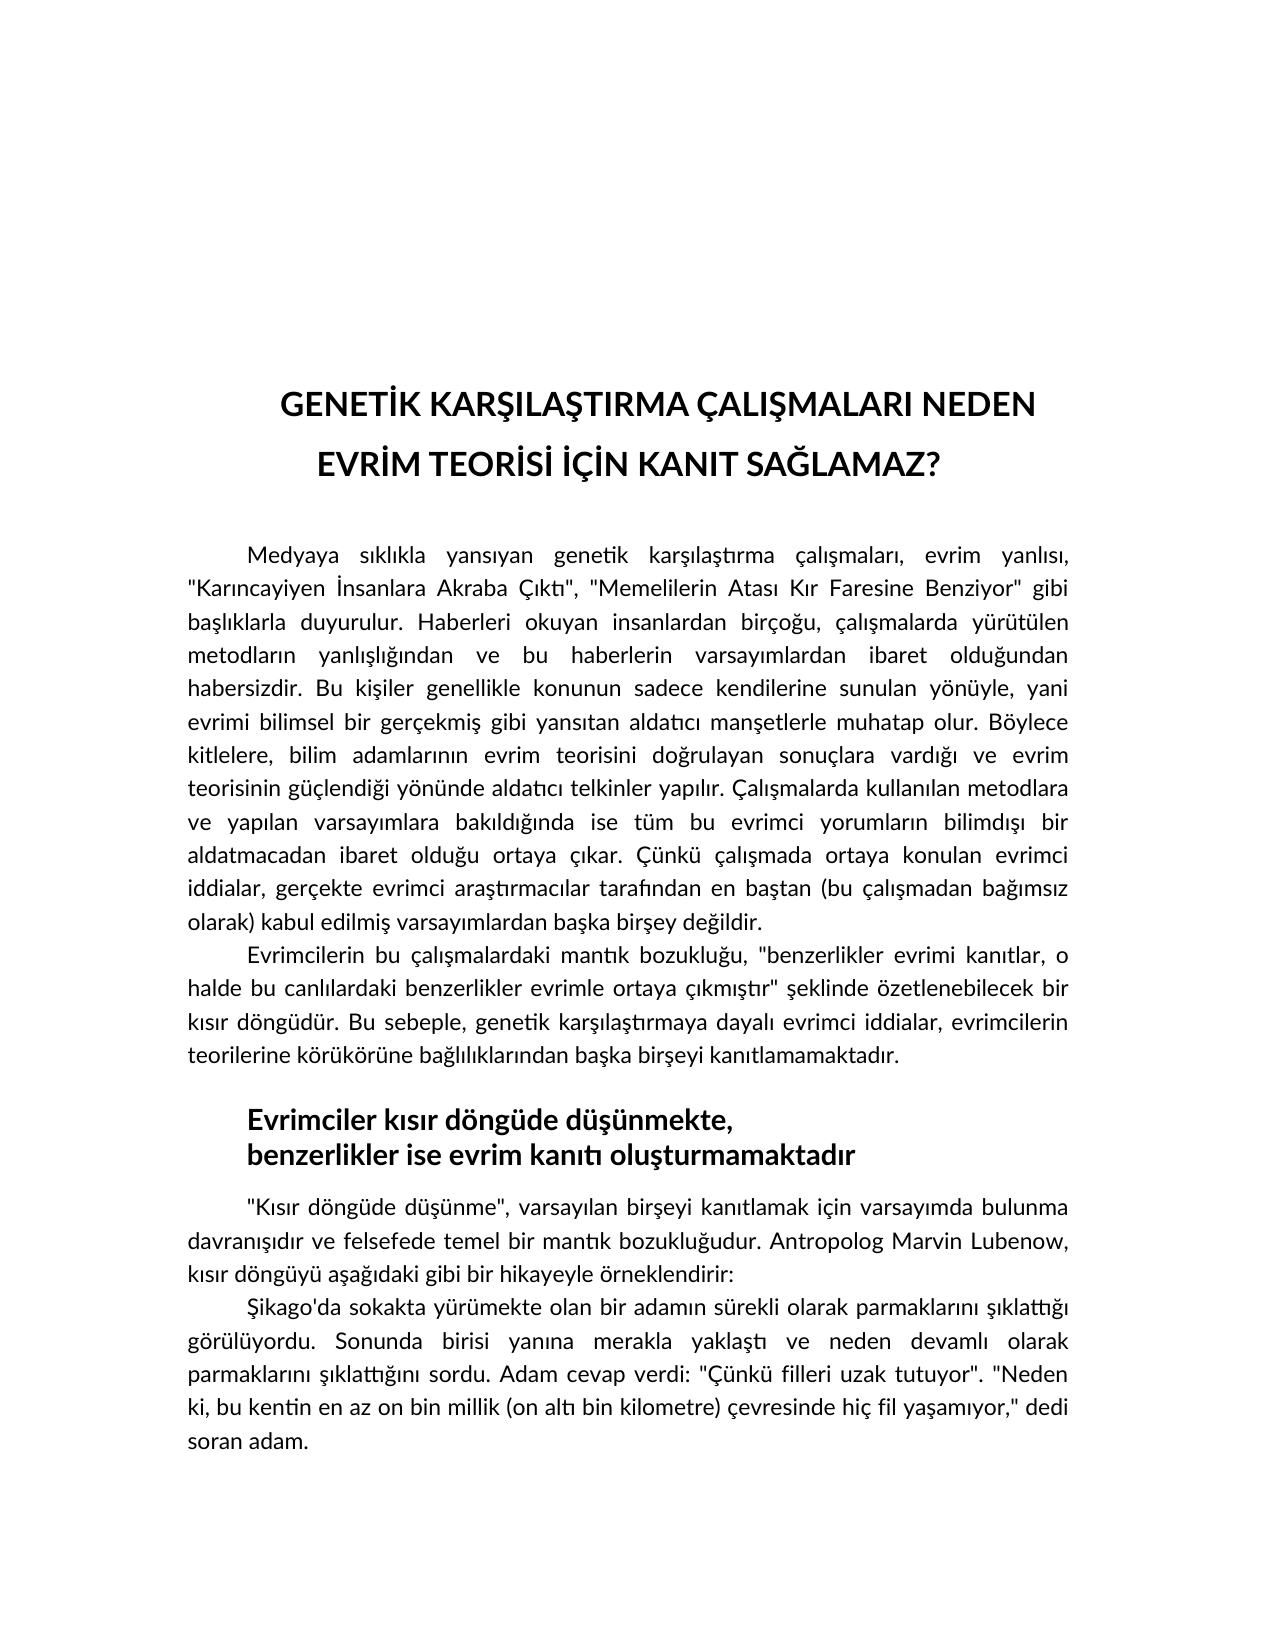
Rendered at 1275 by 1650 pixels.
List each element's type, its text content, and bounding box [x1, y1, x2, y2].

text Medyaya sıklıkla yansıyan genetik karşılaştırma çalışmaları, evrim yanlısı, "Karıncayiyen İnsanlara Akraba Çıktı", "Memelilerin Atası Kır Faresine Benziyor" gibi başlıklarla duyurulur. Haberleri okuyan insanlardan birçoğu, çalışmalarda yürütülen metodların yanlışlığından ve bu haberlerin varsayımlardan ibaret olduğundan habersizdir. Bu kişiler genellikle konunun sadece kendilerine sunulan yönüyle, yani evrimi bilimsel bir gerçekmiş gibi yansıtan aldatıcı manşetlerle muhatap olur. Böylece kitlelere, bilim adamlarının evrim teorisini doğrulayan sonuçlara vardığı ve evrim teorisinin güçlendiği yönünde aldatıcı telkinler yapılır. Çalışmalarda kullanılan metodlara ve yapılan varsayımlara bakıldığında ise tüm bu evrimci yorumların bilimdışı bir aldatmacadan ibaret olduğu ortaya çıkar. Çünkü çalışmada ortaya konulan evrimci iddialar, gerçekte evrimci araştırmacılar tarafından en baştan (bu çalışmadan bağımsız olarak) kabul edilmiş varsayımlardan başka birşey değildir. [187, 537, 1070, 937]
text "Kısır döngüde düşünme", varsayılan birşeyi kanıtlamak için varsayımda bulunma davranışıdır ve felsefede temel bir mantık bozukluğudur. Antropolog Marvin Lubenow, kısır döngüyü aşağıdaki gibi bir hikayeyle örneklendirir: [187, 1189, 1070, 1289]
text benzerlikler ise evrim kanıtı oluşturmamaktadır [187, 1137, 1070, 1172]
subtitle GENETİK KARŞILAŞTIRMA ÇALIŞMALARI NEDEN EVRİM TEORİSİ İÇİN KANIT SAĞLAMAZ? [187, 383, 1070, 483]
text Şikago'da sokakta yürümekte olan bir adamın sürekli olarak parmaklarını şıklattığı görülüyordu. Sonunda birisi yanına merakla yaklaştı ve neden devamlı olarak parmaklarını şıklattığını sordu. Adam cevap verdi: "Çünkü filleri uzak tutuyor". "Neden ki, bu kentin en az on bin millik (on altı bin kilometre) çevresinde hiç fil yaşamıyor," dedi soran adam. [187, 1289, 1070, 1456]
text Evrimciler kısır döngüde düşünmekte, [187, 1103, 1070, 1137]
text Evrimcilerin bu çalışmalardaki mantık bozukluğu, "benzerlikler evrimi kanıtlar, o halde bu canlılardaki benzerlikler evrimle ortaya çıkmıştır" şeklinde özetlenebilecek bir kısır döngüdür. Bu sebeple, genetik karşılaştırmaya dayalı evrimci iddialar, evrimcilerin teorilerine körükörüne bağlılıklarından başka birşeyi kanıtlamamaktadır. [187, 937, 1070, 1070]
